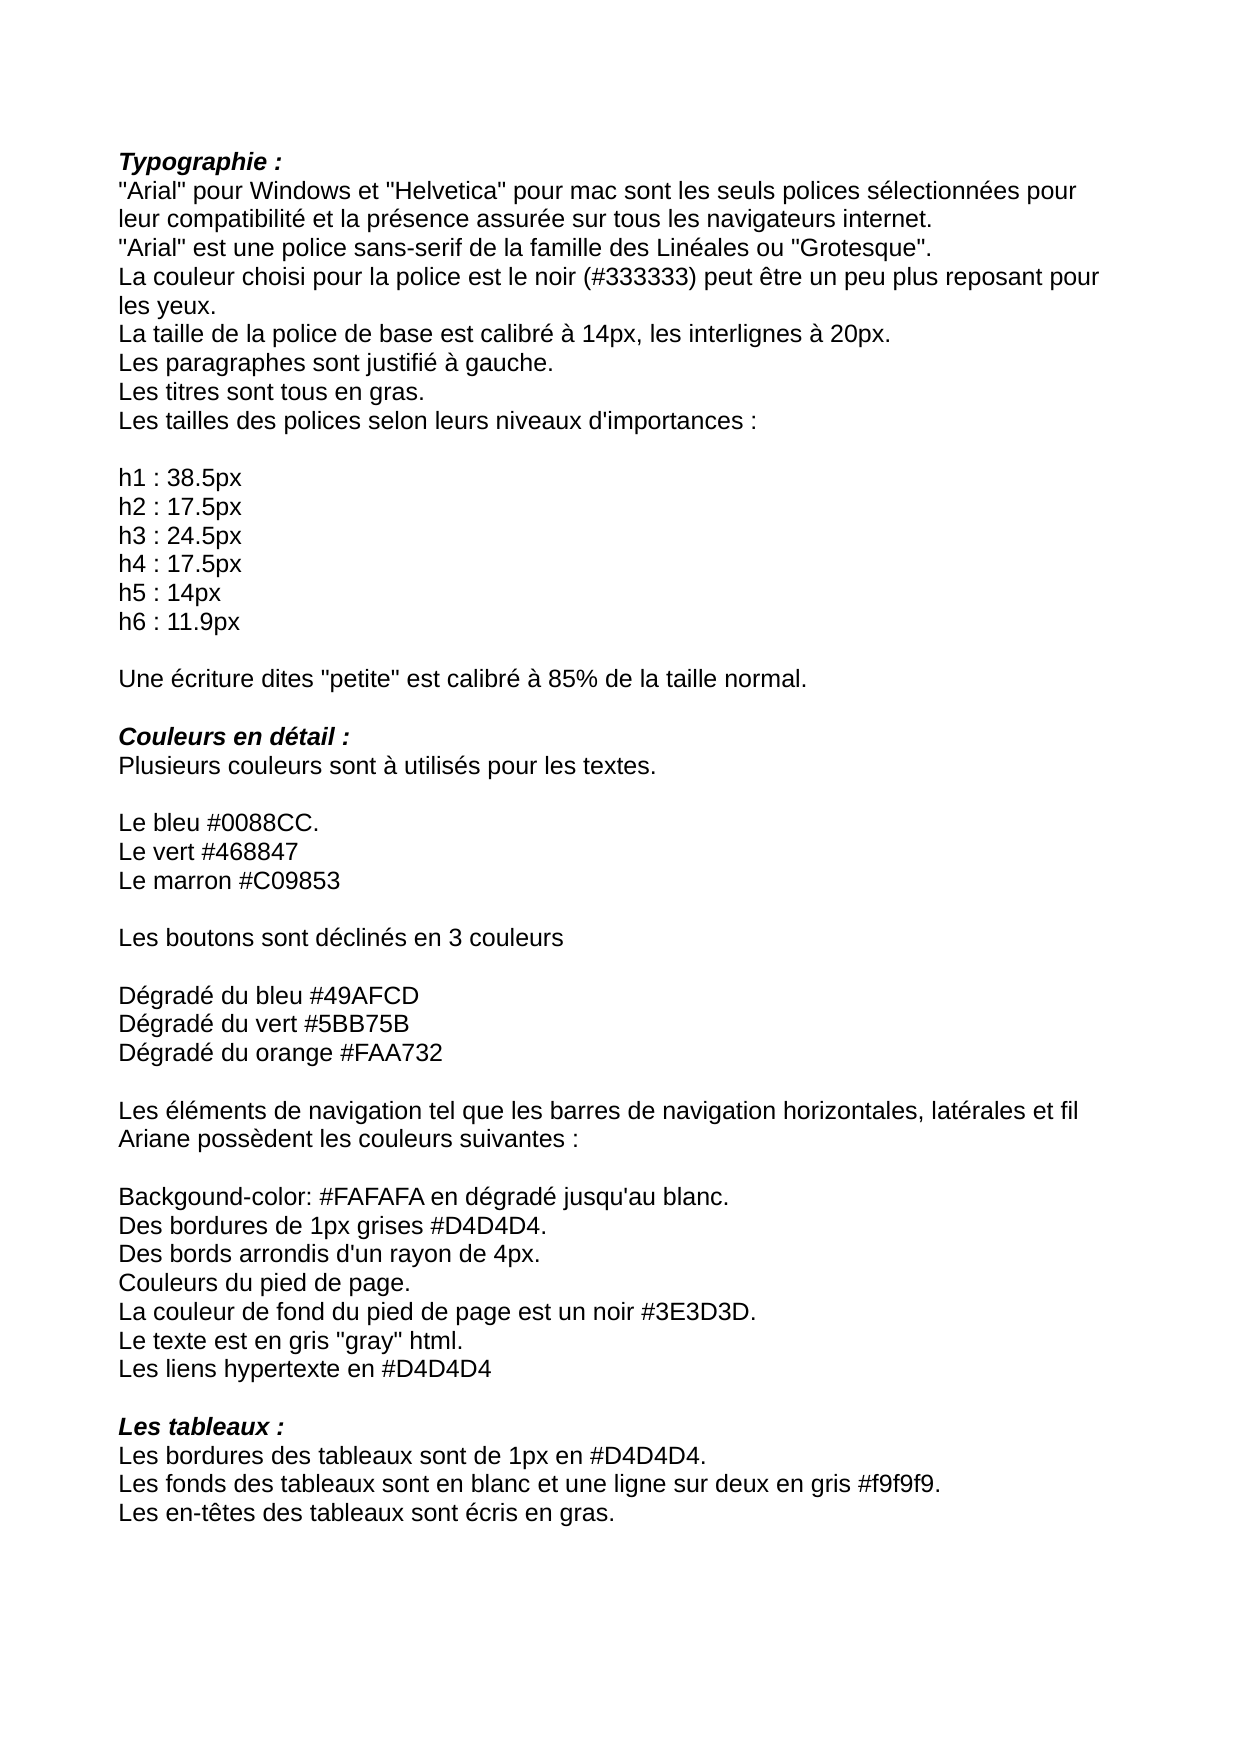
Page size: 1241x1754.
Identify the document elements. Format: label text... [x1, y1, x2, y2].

text Des bordures de 1px grises #D4D4D4. [118, 1211, 1122, 1239]
text Dégradé du bleu #49AFCD [118, 981, 1122, 1009]
text Le vert #468847 [118, 837, 1122, 866]
text Typographie : [118, 147, 1122, 176]
text Les fonds des tableaux sont en blanc et une ligne sur deux en gris #f9f9f9. [118, 1469, 1122, 1498]
text h6 : 11.9px [118, 607, 1122, 636]
text Les tailles des polices selon leurs niveaux d'importances : [118, 406, 1122, 434]
text Les en-têtes des tableaux sont écris en gras. [118, 1498, 1122, 1527]
text h4 : 17.5px [118, 549, 1122, 578]
text Dégradé du vert #5BB75B [118, 1009, 1122, 1038]
text Backgound-color: #FAFAFA en dégradé jusqu'au blanc. [118, 1182, 1122, 1211]
text Dégradé du orange #FAA732 [118, 1038, 1122, 1067]
text La taille de la police de base est calibré à 14px, les interlignes à 20px. [118, 319, 1122, 348]
text Le texte est en gris "gray" html. [118, 1326, 1122, 1354]
text Les titres sont tous en gras. [118, 377, 1122, 406]
text La couleur choisi pour la police est le noir (#333333) peut être un peu plus reposant pour les yeux. [118, 262, 1122, 319]
text Les boutons sont déclinés en 3 couleurs [118, 923, 1122, 952]
text Couleurs en détail : [118, 722, 1122, 751]
text Couleurs du pied de page. [118, 1268, 1122, 1297]
text "Arial" est une police sans-serif de la famille des Linéales ou "Grotesque". [118, 233, 1122, 262]
text Le bleu #0088CC. [118, 808, 1122, 837]
text Le marron #C09853 [118, 866, 1122, 894]
text Les bordures des tableaux sont de 1px en #D4D4D4. [118, 1441, 1122, 1469]
text Une écriture dites "petite" est calibré à 85% de la taille normal. [118, 664, 1122, 693]
text La couleur de fond du pied de page est un noir #3E3D3D. [118, 1297, 1122, 1326]
text Plusieurs couleurs sont à utilisés pour les textes. [118, 751, 1122, 779]
text Les liens hypertexte en #D4D4D4 [118, 1354, 1122, 1383]
text "Arial" pour Windows et "Helvetica" pour mac sont les seuls polices sélectionnées pour leur compatibilité et la présence assurée sur tous les navigateurs internet. [118, 176, 1122, 233]
text Les éléments de navigation tel que les barres de navigation horizontales, latérales et fil Ariane possèdent les couleurs suivantes : [118, 1096, 1122, 1153]
text Des bords arrondis d'un rayon de 4px. [118, 1239, 1122, 1268]
text h5 : 14px [118, 578, 1122, 607]
text h1 : 38.5px [118, 463, 1122, 492]
text h3 : 24.5px [118, 521, 1122, 549]
text Les tableaux : [118, 1412, 1122, 1441]
text h2 : 17.5px [118, 492, 1122, 521]
text Les paragraphes sont justifié à gauche. [118, 348, 1122, 377]
